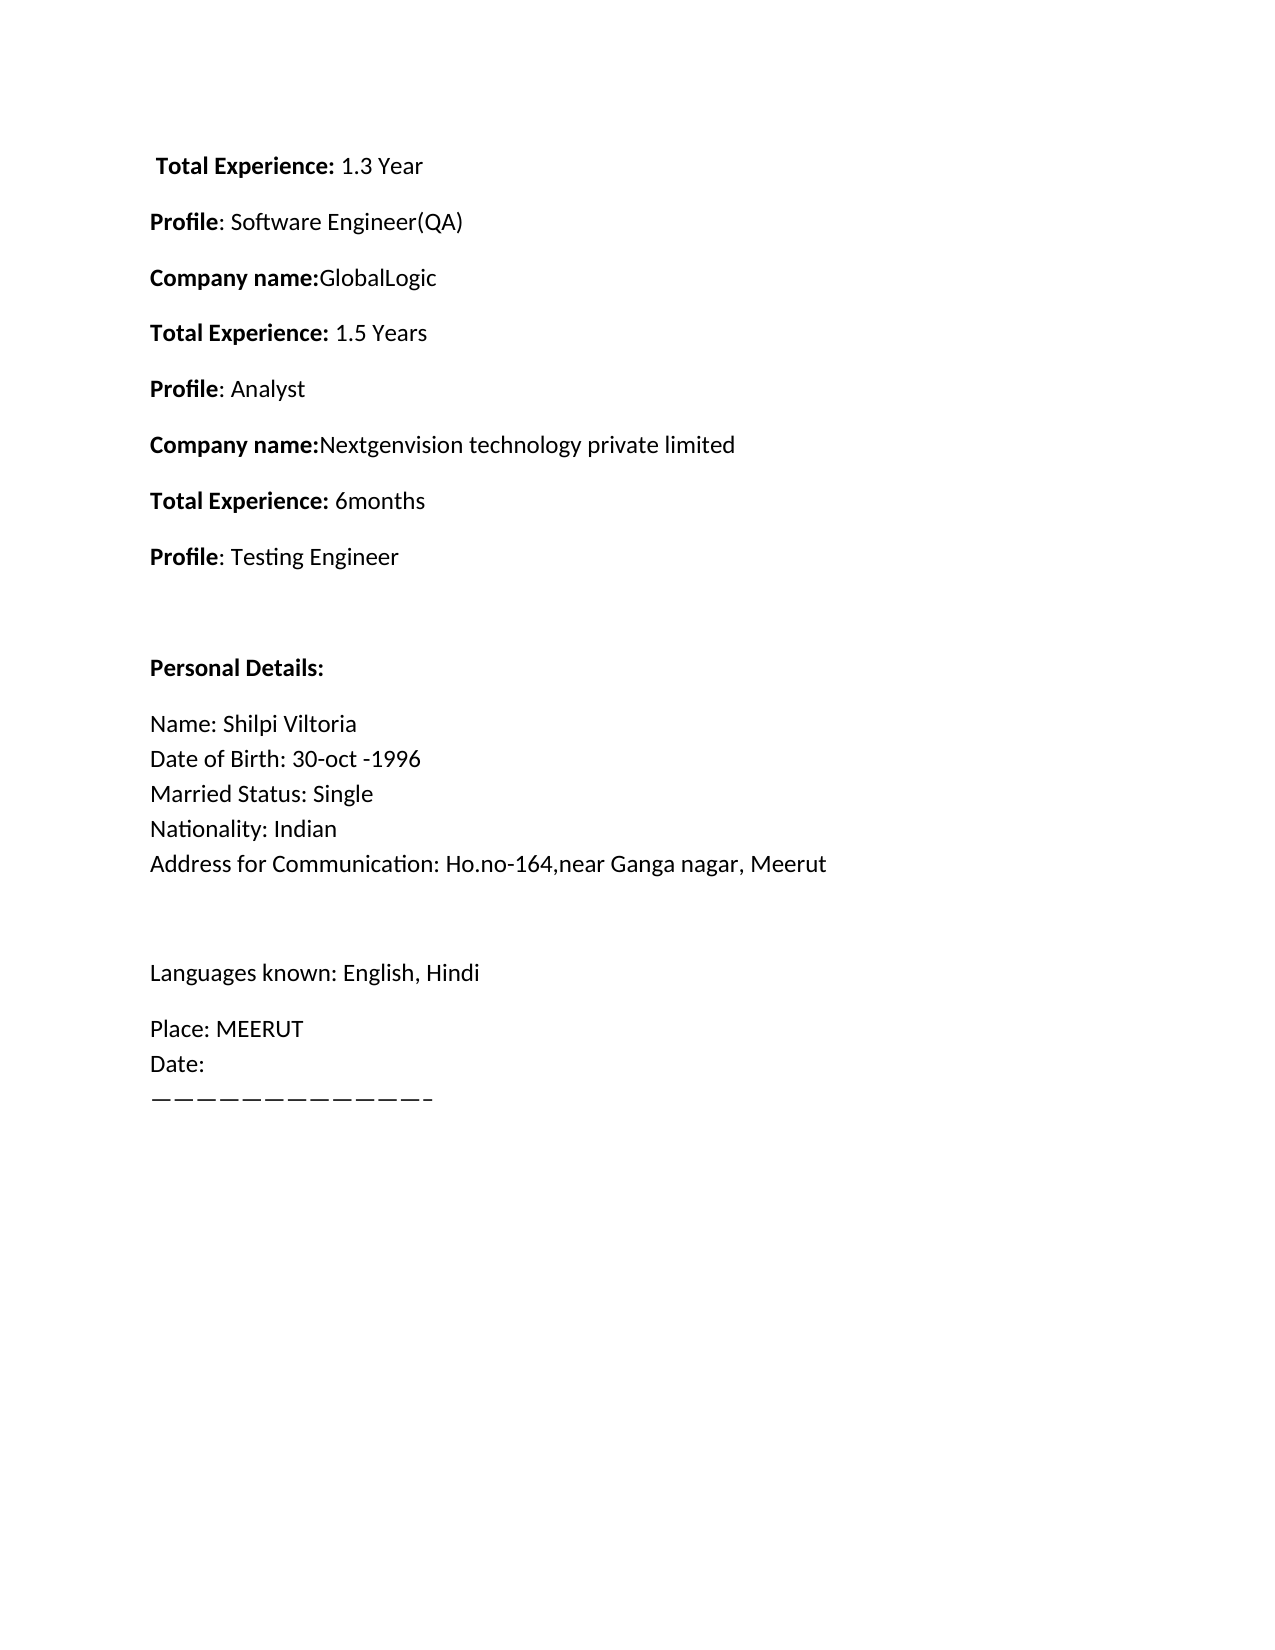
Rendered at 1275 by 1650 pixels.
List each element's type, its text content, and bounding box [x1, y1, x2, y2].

text Company name:GlobalLogic [150, 262, 1125, 292]
text Total Experience: 1.3 Year [150, 150, 1125, 181]
text Total Experience: 6months [150, 485, 1125, 516]
text Profile: Analyst [150, 373, 1125, 404]
text Place: MEERUT Date: ————————————– [150, 1013, 1125, 1113]
text Company name:Nextgenvision technology private limited [150, 429, 1125, 460]
text Total Experience: 1.5 Years [150, 317, 1125, 348]
text Name: Shilpi Viltoria Date of Birth: 30-oct -1996 Married Status: Single Nationality: Indian Address for Communication: Ho.no-164,near Ganga nagar, Meerut [150, 708, 1125, 879]
text Profile: Software Engineer(QA) [150, 206, 1125, 236]
text Languages known: English, Hindi [150, 957, 1125, 988]
text Profile: Testing Engineer [150, 541, 1125, 571]
text Personal Details: [150, 652, 1125, 683]
